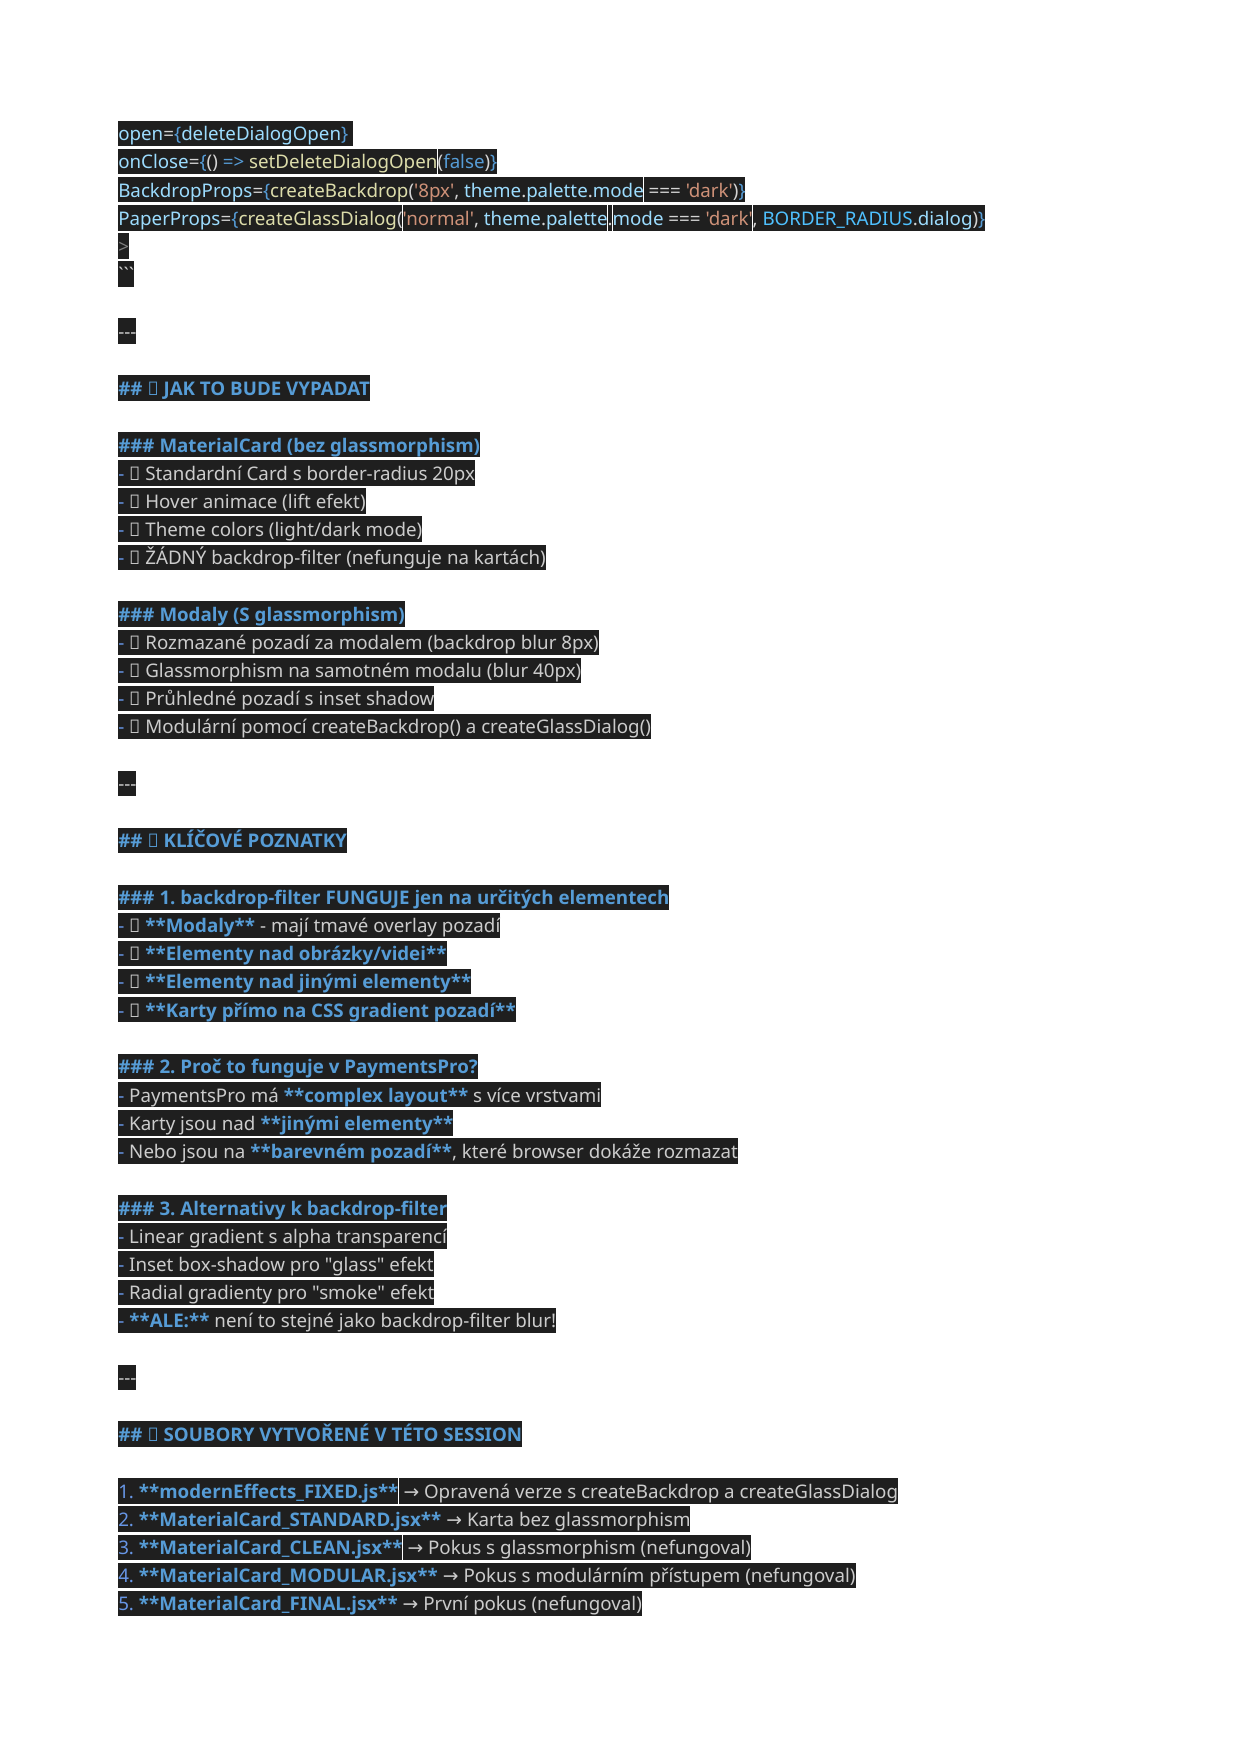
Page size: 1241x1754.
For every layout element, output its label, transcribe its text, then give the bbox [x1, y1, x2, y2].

text ## 📂 SOUBORY VYTVOŘENÉ V TÉTO SESSION [118, 1419, 1122, 1447]
text - ✅ **Elementy nad obrázky/videi** [118, 938, 1122, 966]
text BackdropProps={createBackdrop('8px', theme.palette.mode === 'dark')} [118, 174, 1122, 202]
text ### 1. backdrop-filter FUNGUJE jen na určitých elementech [118, 882, 1122, 910]
text ### 3. Alternativy k backdrop-filter [118, 1192, 1122, 1221]
text --- [118, 316, 1122, 344]
text PaperProps={createGlassDialog('normal', theme.palette.mode === 'dark', BORDER_RADIUS.dialog)} [118, 202, 1122, 231]
text - ✅ Standardní Card s border-radius 20px [118, 457, 1122, 486]
text 1. **modernEffects_FIXED.js** → Opravená verze s createBackdrop a createGlassDialog [118, 1476, 1122, 1504]
text - ✅ Theme colors (light/dark mode) [118, 514, 1122, 542]
text --- [118, 1362, 1122, 1390]
text 2. **MaterialCard_STANDARD.jsx** → Karta bez glassmorphism [118, 1504, 1122, 1532]
text - ❌ ŽÁDNÝ backdrop-filter (nefunguje na kartách) [118, 542, 1122, 570]
text - ✅ Glassmorphism na samotném modalu (blur 40px) [118, 655, 1122, 683]
text - ✅ **Elementy nad jinými elementy** [118, 966, 1122, 994]
text > [118, 231, 1122, 259]
text - Linear gradient s alpha transparencí [118, 1221, 1122, 1249]
text ## 🎨 JAK TO BUDE VYPADAT [118, 372, 1122, 401]
text ### Modaly (S glassmorphism) [118, 599, 1122, 627]
text - ✅ Průhledné pozadí s inset shadow [118, 683, 1122, 711]
text open={deleteDialogOpen} [118, 118, 1122, 146]
text 5. **MaterialCard_FINAL.jsx** → První pokus (nefungoval) [118, 1588, 1122, 1616]
text --- [118, 768, 1122, 796]
text onClose={() => setDeleteDialogOpen(false)} [118, 146, 1122, 174]
text ### 2. Proč to funguje v PaymentsPro? [118, 1051, 1122, 1079]
text - ✅ **Modaly** - mají tmavé overlay pozadí [118, 910, 1122, 938]
text - ❌ **Karty přímo na CSS gradient pozadí** [118, 994, 1122, 1022]
text - ✅ Modulární pomocí createBackdrop() a createGlassDialog() [118, 711, 1122, 739]
text 4. **MaterialCard_MODULAR.jsx** → Pokus s modulárním přístupem (nefungoval) [118, 1560, 1122, 1588]
text ### MaterialCard (bez glassmorphism) [118, 429, 1122, 457]
text - ✅ Hover animace (lift efekt) [118, 486, 1122, 514]
text 3. **MaterialCard_CLEAN.jsx** → Pokus s glassmorphism (nefungoval) [118, 1532, 1122, 1560]
text - Inset box-shadow pro "glass" efekt [118, 1249, 1122, 1277]
text - Radial gradienty pro "smoke" efekt [118, 1277, 1122, 1305]
text ``` [118, 259, 1122, 287]
text - Nebo jsou na **barevném pozadí**, které browser dokáže rozmazat [118, 1136, 1122, 1164]
text - ✅ Rozmazané pozadí za modalem (backdrop blur 8px) [118, 627, 1122, 655]
text ## 🔑 KLÍČOVÉ POZNATKY [118, 825, 1122, 853]
text - **ALE:** není to stejné jako backdrop-filter blur! [118, 1305, 1122, 1333]
text - Karty jsou nad **jinými elementy** [118, 1107, 1122, 1136]
text - PaymentsPro má **complex layout** s více vrstvami [118, 1079, 1122, 1107]
